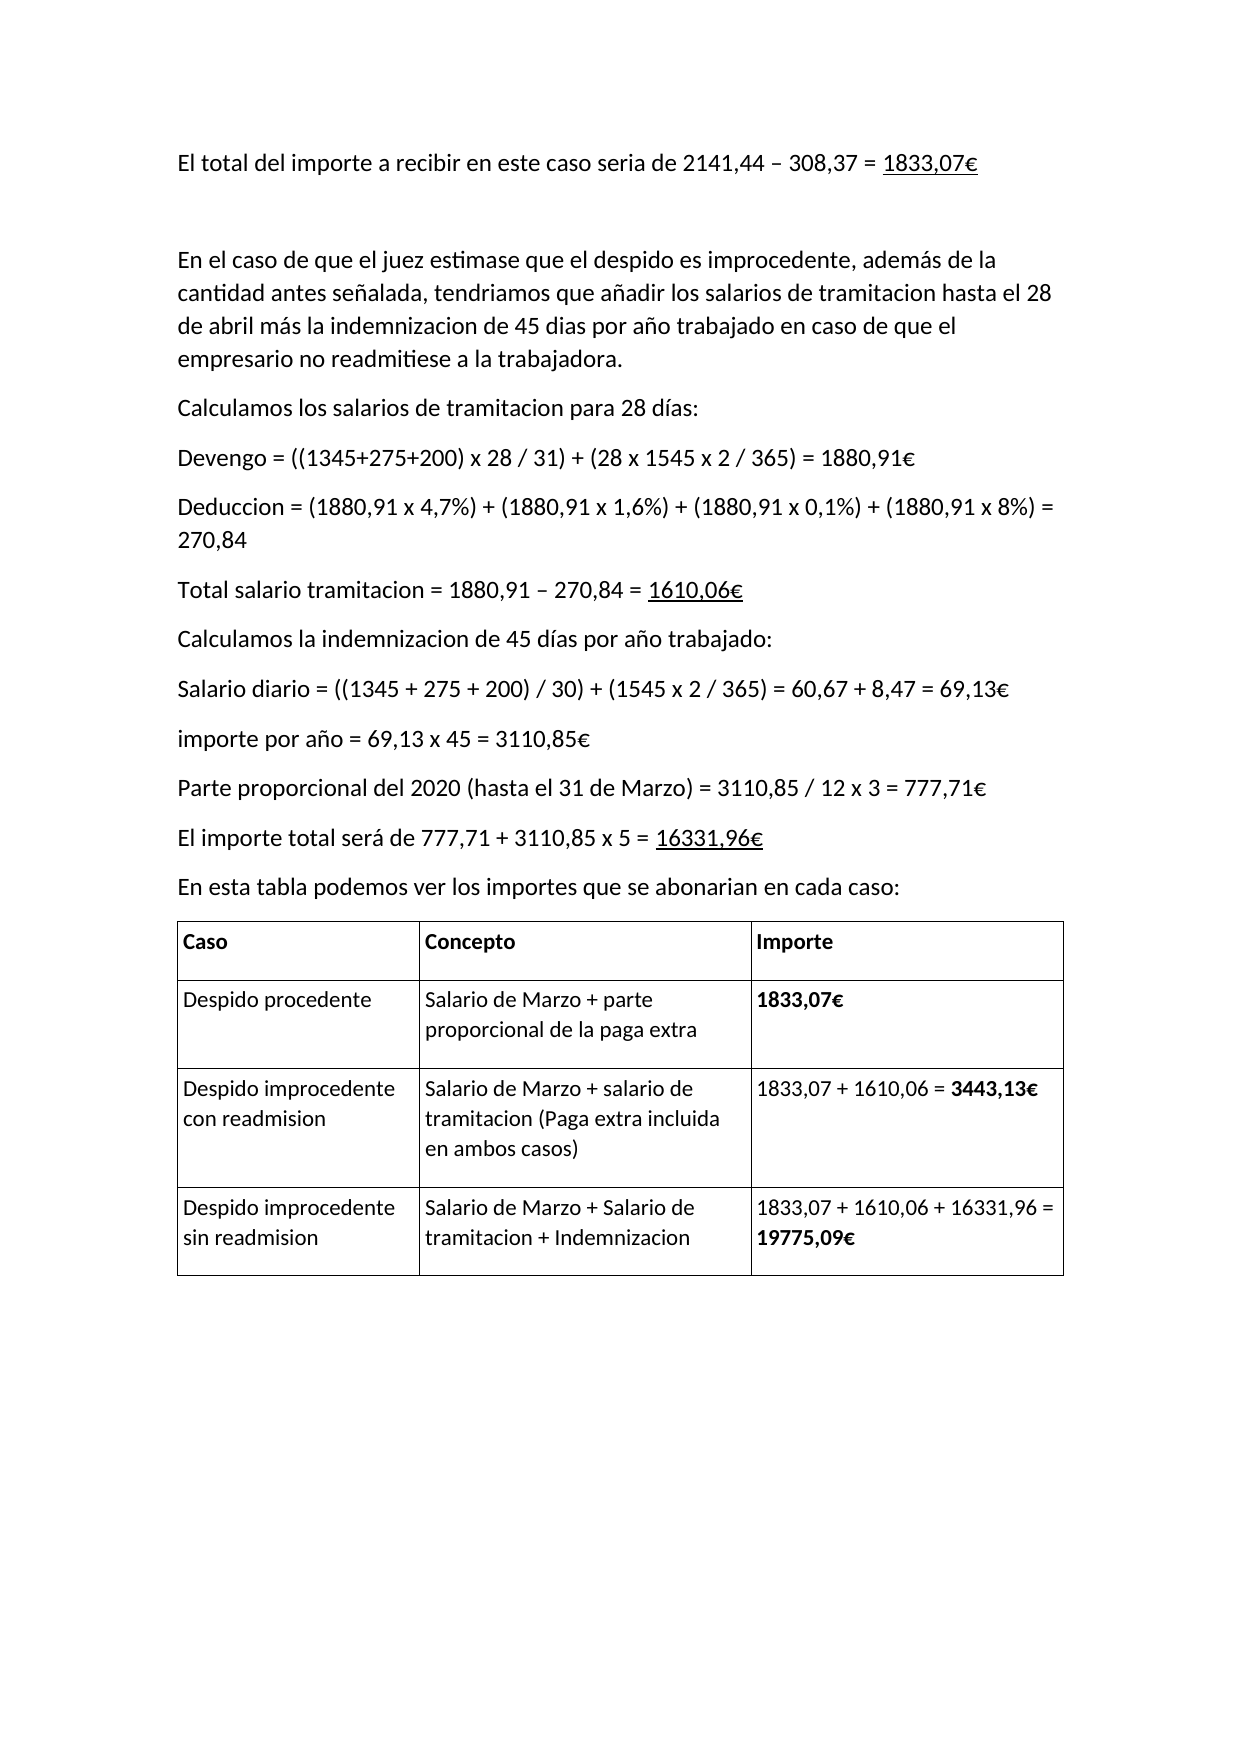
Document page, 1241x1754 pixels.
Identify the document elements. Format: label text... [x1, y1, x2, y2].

text Devengo = ((1345+275+200) x 28 / 31) + (28 x 1545 x 2 / 365) = 1880,91€ [177, 442, 1063, 472]
text El importe total será de 777,71 + 3110,85 x 5 = 16331,96€ [177, 822, 1063, 852]
text Calculamos la indemnizacion de 45 días por año trabajado: [177, 624, 1063, 654]
table_cell Salario de Marzo + Salario de tramitacion + Indemnizacion [420, 1188, 751, 1275]
text Calculamos los salarios de tramitacion para 28 días: [177, 392, 1063, 423]
table_cell 1833,07€ [752, 981, 1063, 1068]
text Parte proporcional del 2020 (hasta el 31 de Marzo) = 3110,85 / 12 x 3 = 777,71€ [177, 772, 1063, 803]
table_cell Salario de Marzo + salario de tramitacion (Paga extra incluida en ambos casos) [420, 1069, 751, 1187]
table_cell Despido improcedente con readmision [178, 1069, 419, 1187]
text Total salario tramitacion = 1880,91 – 270,84 = 1610,06€ [177, 574, 1063, 604]
text En el caso de que el juez estimase que el despido es improcedente, además de la cantidad antes señalada, tendriamos que añadir los salarios de tramitacion hasta el 28 de abril más la indemnizacion de 45 dias por año trabajado en caso de que el empresario no readmitiese a la trabajadora. [177, 244, 1063, 373]
table_header Concepto [420, 922, 751, 979]
table_cell Salario de Marzo + parte proporcional de la paga extra [420, 981, 751, 1068]
text En esta tabla podemos ver los importes que se abonarian en cada caso: [177, 872, 1063, 902]
table_cell Despido improcedente sin readmision [178, 1188, 419, 1275]
table_cell 1833,07 + 1610,06 + 16331,96 = 19775,09€ [752, 1188, 1063, 1275]
table_header Caso [178, 922, 419, 979]
text El total del importe a recibir en este caso seria de 2141,44 – 308,37 = 1833,07€ [177, 148, 1063, 178]
text importe por año = 69,13 x 45 = 3110,85€ [177, 723, 1063, 753]
table_cell Despido procedente [178, 981, 419, 1068]
text Salario diario = ((1345 + 275 + 200) / 30) + (1545 x 2 / 365) = 60,67 + 8,47 = 69,13€ [177, 673, 1063, 704]
text Deduccion = (1880,91 x 4,7%) + (1880,91 x 1,6%) + (1880,91 x 0,1%) + (1880,91 x 8%) = 270,84 [177, 492, 1063, 555]
table_header Importe [752, 922, 1063, 979]
table_cell 1833,07 + 1610,06 = 3443,13€ [752, 1069, 1063, 1187]
